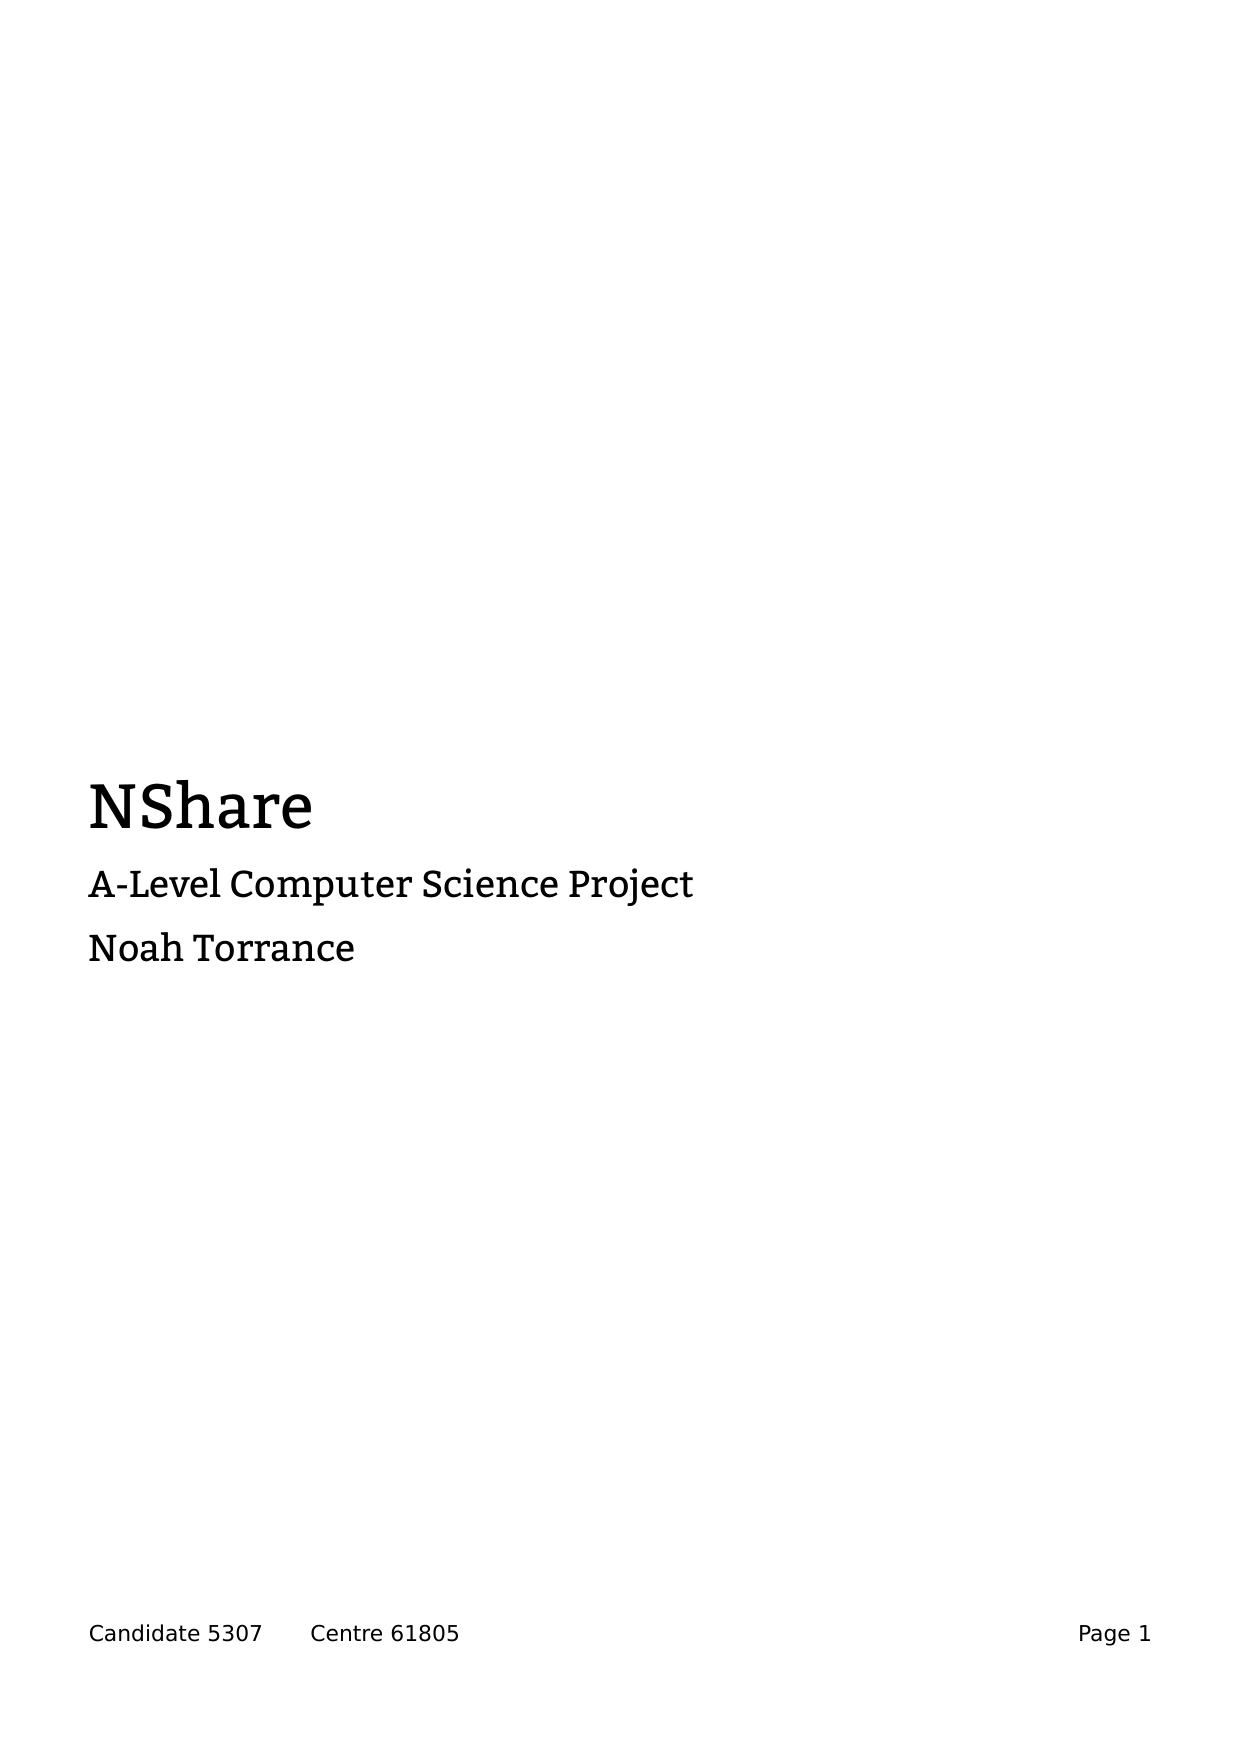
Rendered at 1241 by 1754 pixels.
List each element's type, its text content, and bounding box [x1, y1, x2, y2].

subtitle A-Level Computer Science Project [88, 861, 1152, 906]
subtitle Noah Torrance [88, 925, 1152, 970]
title NShare [88, 768, 1152, 843]
